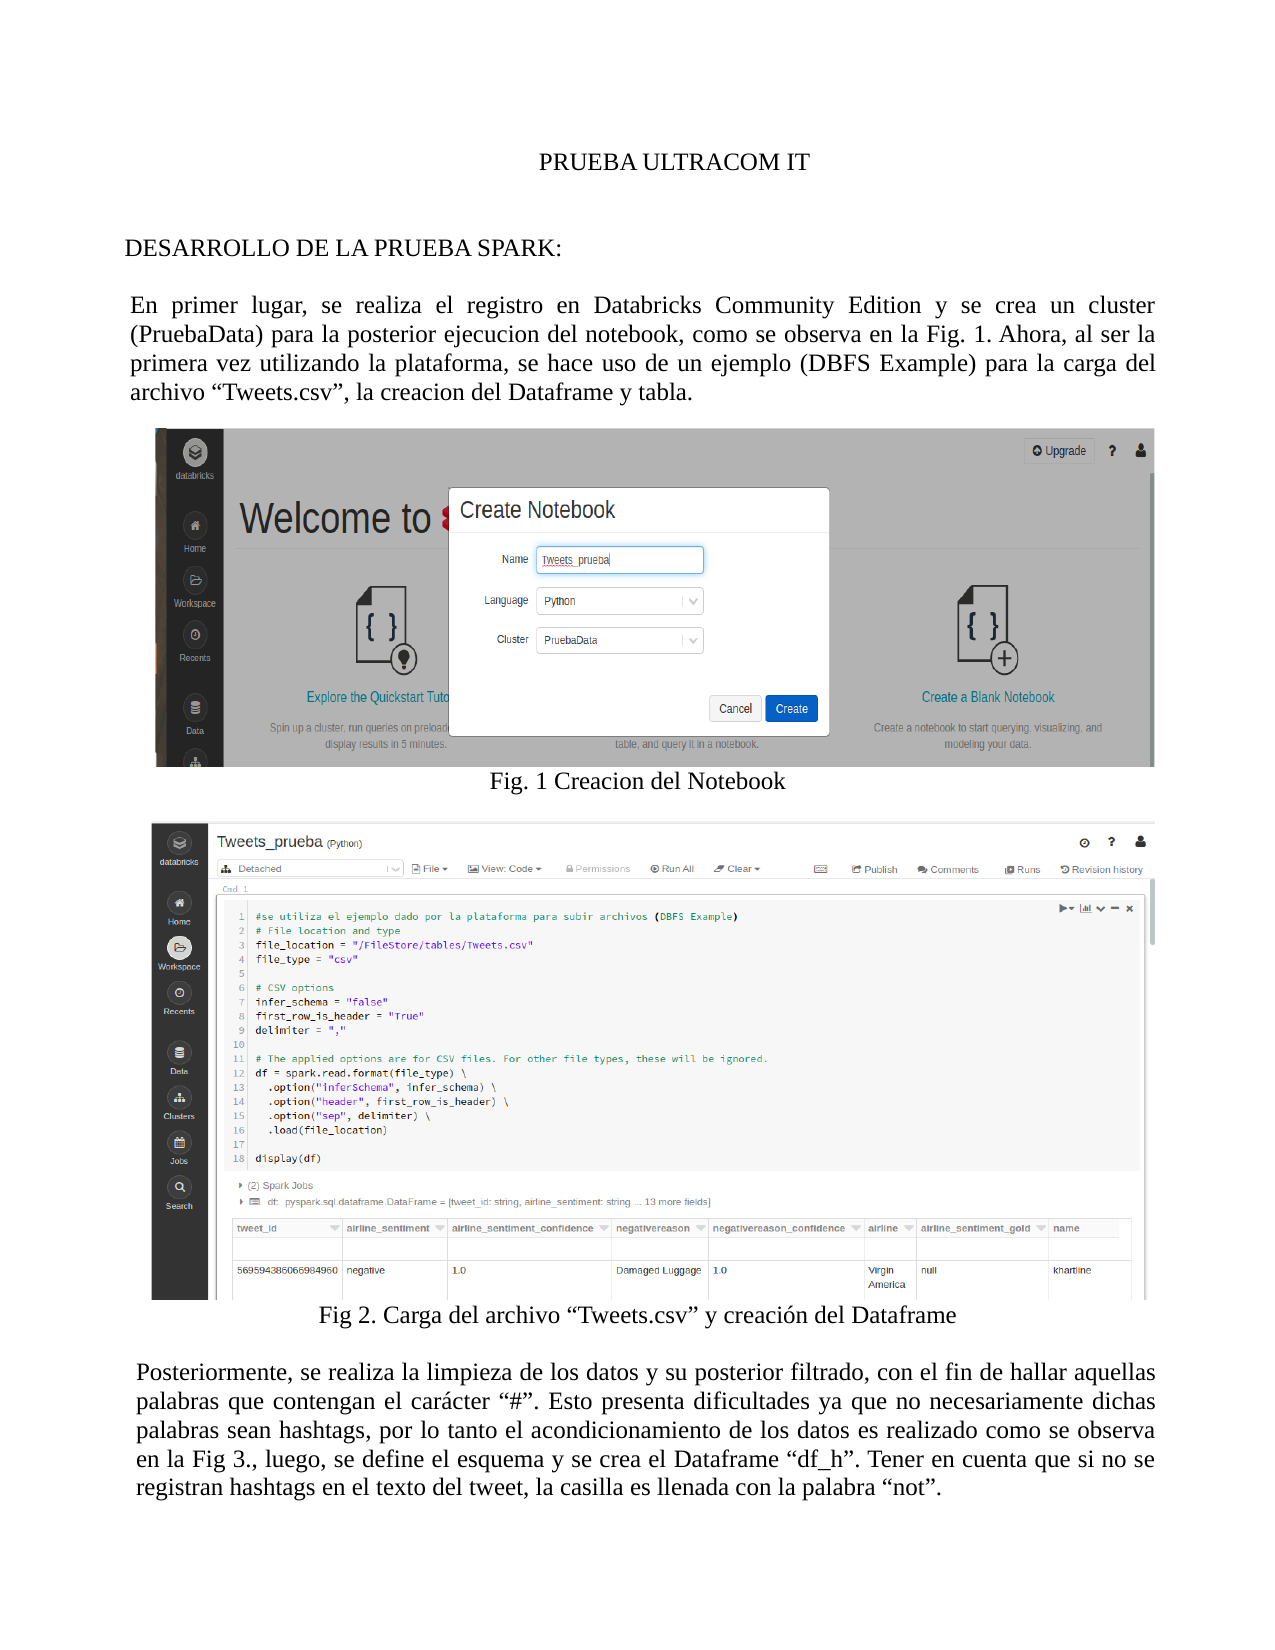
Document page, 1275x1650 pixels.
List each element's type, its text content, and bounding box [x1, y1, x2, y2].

text En primer lugar, se realiza el registro en Databricks Community Edition y se crea un cluster (PruebaData) para la posterior ejecucion del notebook, como se observa en la Fig. 1. Ahora, al ser la primera vez utilizando la plataforma, se hace uso de un ejemplo (DBFS Example) para la carga del archivo “Tweets.csv”, la creacion del Dataframe y tabla. [130, 291, 1157, 406]
text DESARROLLO DE LA PRUEBA SPARK: [118, 233, 1157, 262]
text Posteriormente, se realiza la limpieza de los datos y su posterior filtrado, con el fin de hallar aquellas palabras que contengan el carácter “#”. Esto presenta dificultades ya que no necesariamente dichas palabras sean hashtags, por lo tanto el acondicionamiento de los datos es realizado como se observa en la Fig 3., luego, se define el esquema y se crea el Dataframe “df_h”. Tener en cuenta que si no se registran hashtags en el texto del tweet, la casilla es llenada con la palabra “not”. [136, 1357, 1157, 1501]
text Fig 2. Carga del archivo “Tweets.csv” y creación del Dataframe [118, 795, 1157, 1329]
text PRUEBA ULTRACOM IT [118, 147, 1157, 176]
text Fig. 1 Creacion del Notebook [118, 406, 1157, 795]
picture [151, 821, 1155, 1300]
picture [155, 428, 1155, 767]
